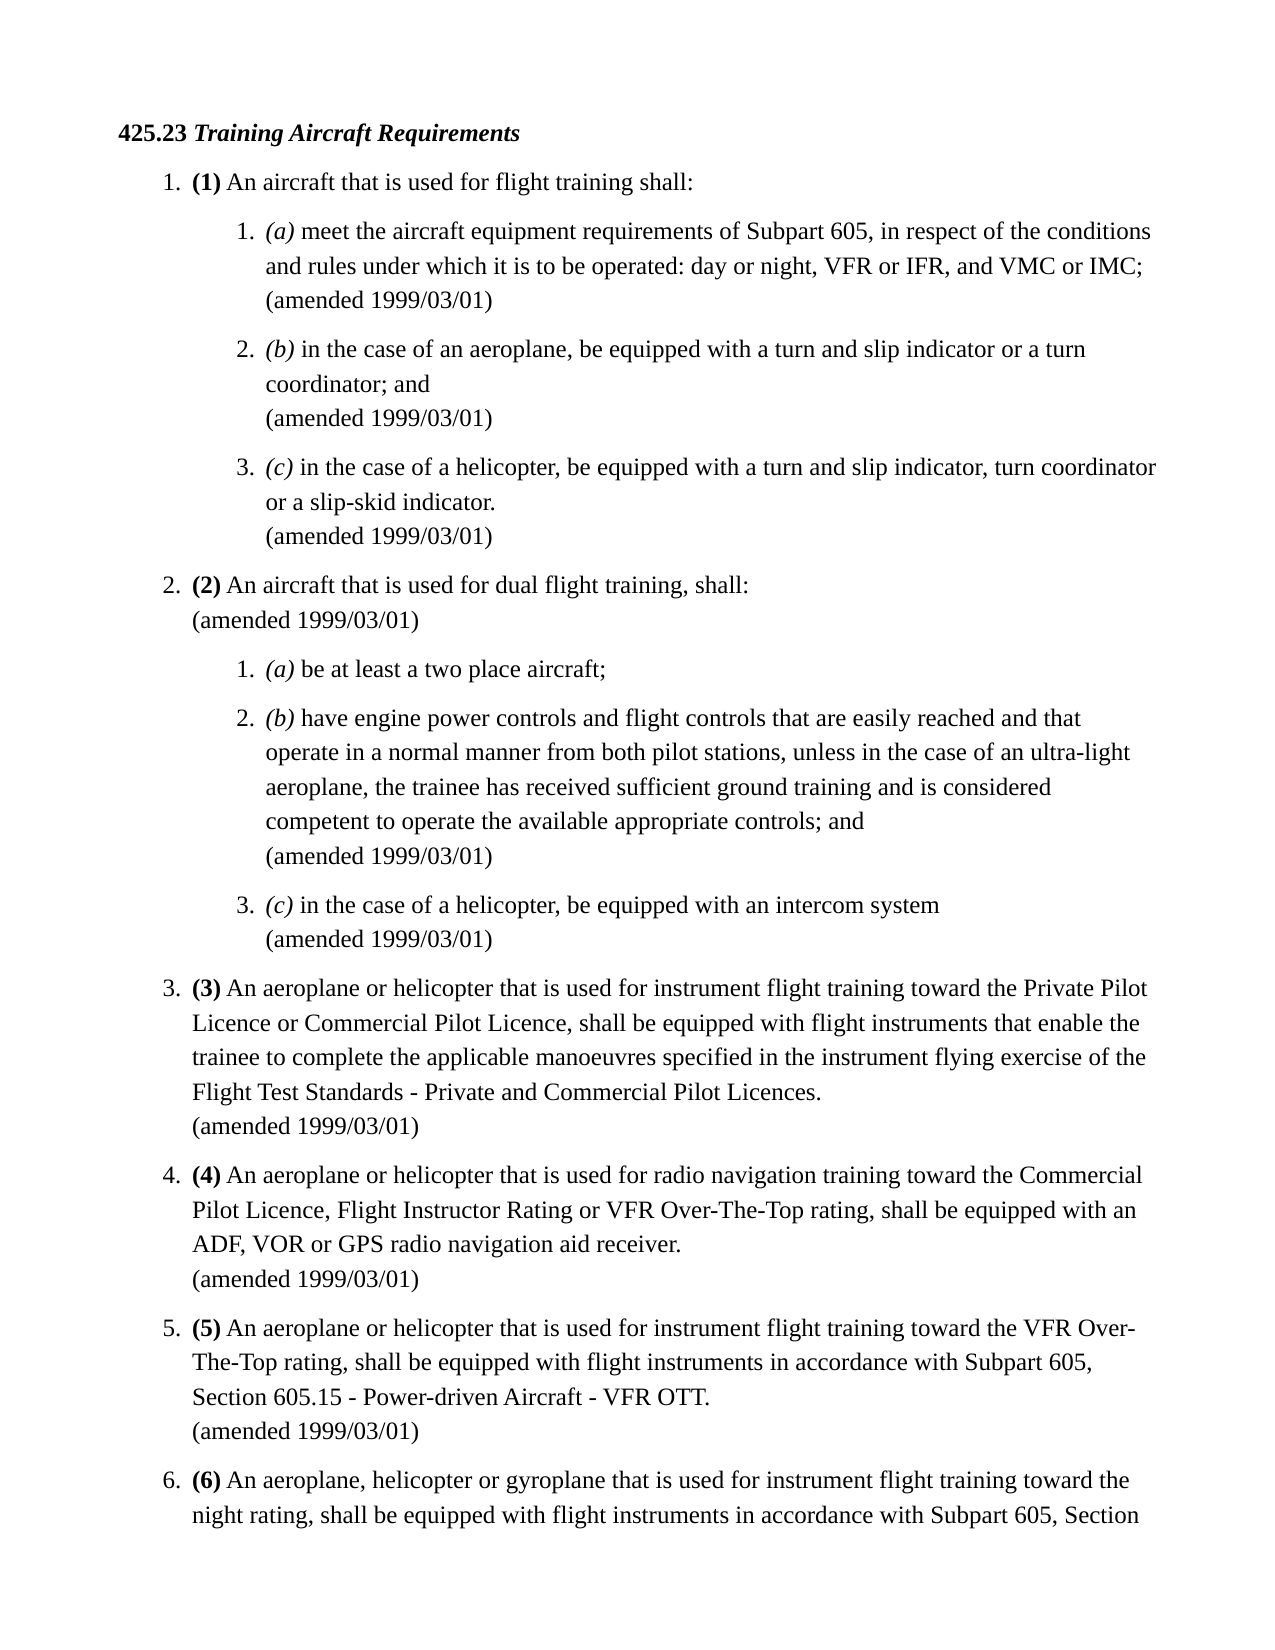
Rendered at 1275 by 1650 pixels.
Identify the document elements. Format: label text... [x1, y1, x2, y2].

list (3) An aeroplane or helicopter that is used for instrument flight training toward the Private Pilot Licence or Commercial Pilot Licence, shall be equipped with flight instruments that enable the trainee to complete the applicable manoeuvres specified in the instrument flying exercise of the Flight Test Standards - Private and Commercial Pilot Licences. (amended 1999/03/01) [162, 973, 1157, 1140]
list (4) An aeroplane or helicopter that is used for radio navigation training toward the Commercial Pilot Licence, Flight Instructor Rating or VFR Over-The-Top rating, shall be equipped with an ADF, VOR or GPS radio navigation aid receiver. (amended 1999/03/01) [162, 1160, 1157, 1293]
list (c) in the case of a helicopter, be equipped with an intercom system (amended 1999/03/01) [236, 890, 1157, 953]
list (5) An aeroplane or helicopter that is used for instrument flight training toward the VFR Over-The-Top rating, shall be equipped with flight instruments in accordance with Subpart 605, Section 605.15 - Power-driven Aircraft - VFR OTT. (amended 1999/03/01) [162, 1313, 1157, 1445]
list (2) An aircraft that is used for dual flight training, shall: (amended 1999/03/01) [162, 570, 1157, 633]
list (a) be at least a two place aircraft; [236, 654, 1157, 683]
list (1) An aircraft that is used for flight training shall: [162, 167, 1157, 196]
text 425.23 Training Aircraft Requirements [118, 118, 1157, 147]
list (6) An aeroplane, helicopter or gyroplane that is used for instrument flight training toward the night rating, shall be equipped with flight instruments in accordance with Subpart 605, Section [162, 1465, 1157, 1529]
list (a) meet the aircraft equipment requirements of Subpart 605, in respect of the conditions and rules under which it is to be operated: day or night, VFR or IFR, and VMC or IMC; (amended 1999/03/01) [236, 216, 1157, 314]
list (b) in the case of an aeroplane, be equipped with a turn and slip indicator or a turn coordinator; and (amended 1999/03/01) [236, 334, 1157, 432]
list (c) in the case of a helicopter, be equipped with a turn and slip indicator, turn coordinator or a slip-skid indicator. (amended 1999/03/01) [236, 452, 1157, 550]
list (b) have engine power controls and flight controls that are easily reached and that operate in a normal manner from both pilot stations, unless in the case of an ultra-light aeroplane, the trainee has received sufficient ground training and is considered competent to operate the available appropriate controls; and (amended 1999/03/01) [236, 703, 1157, 869]
